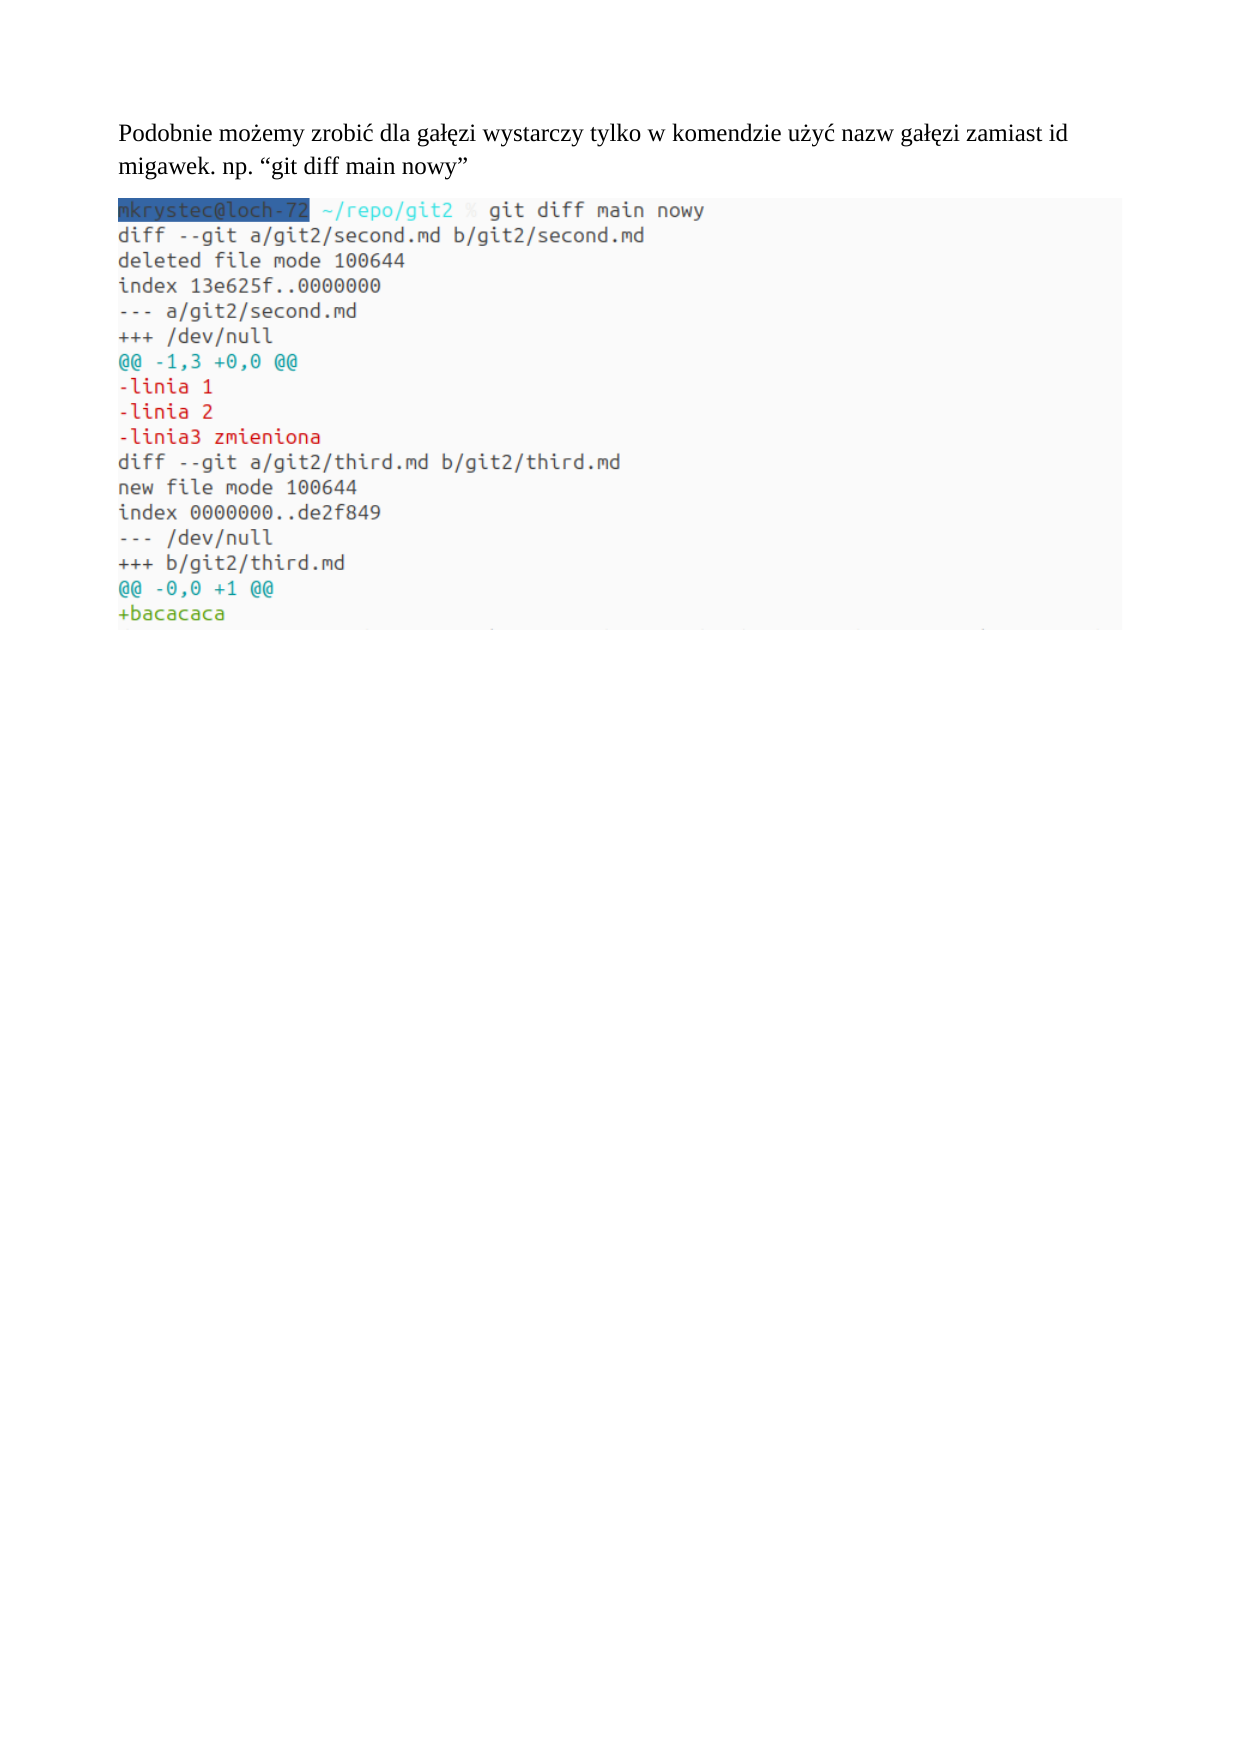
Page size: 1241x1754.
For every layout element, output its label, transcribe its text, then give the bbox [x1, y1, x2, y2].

text Podobnie możemy zrobić dla gałęzi wystarczy tylko w komendzie użyć nazw gałęzi zamiast id migawek. np. “git diff main nowy” [118, 118, 1122, 180]
picture [118, 198, 1123, 630]
